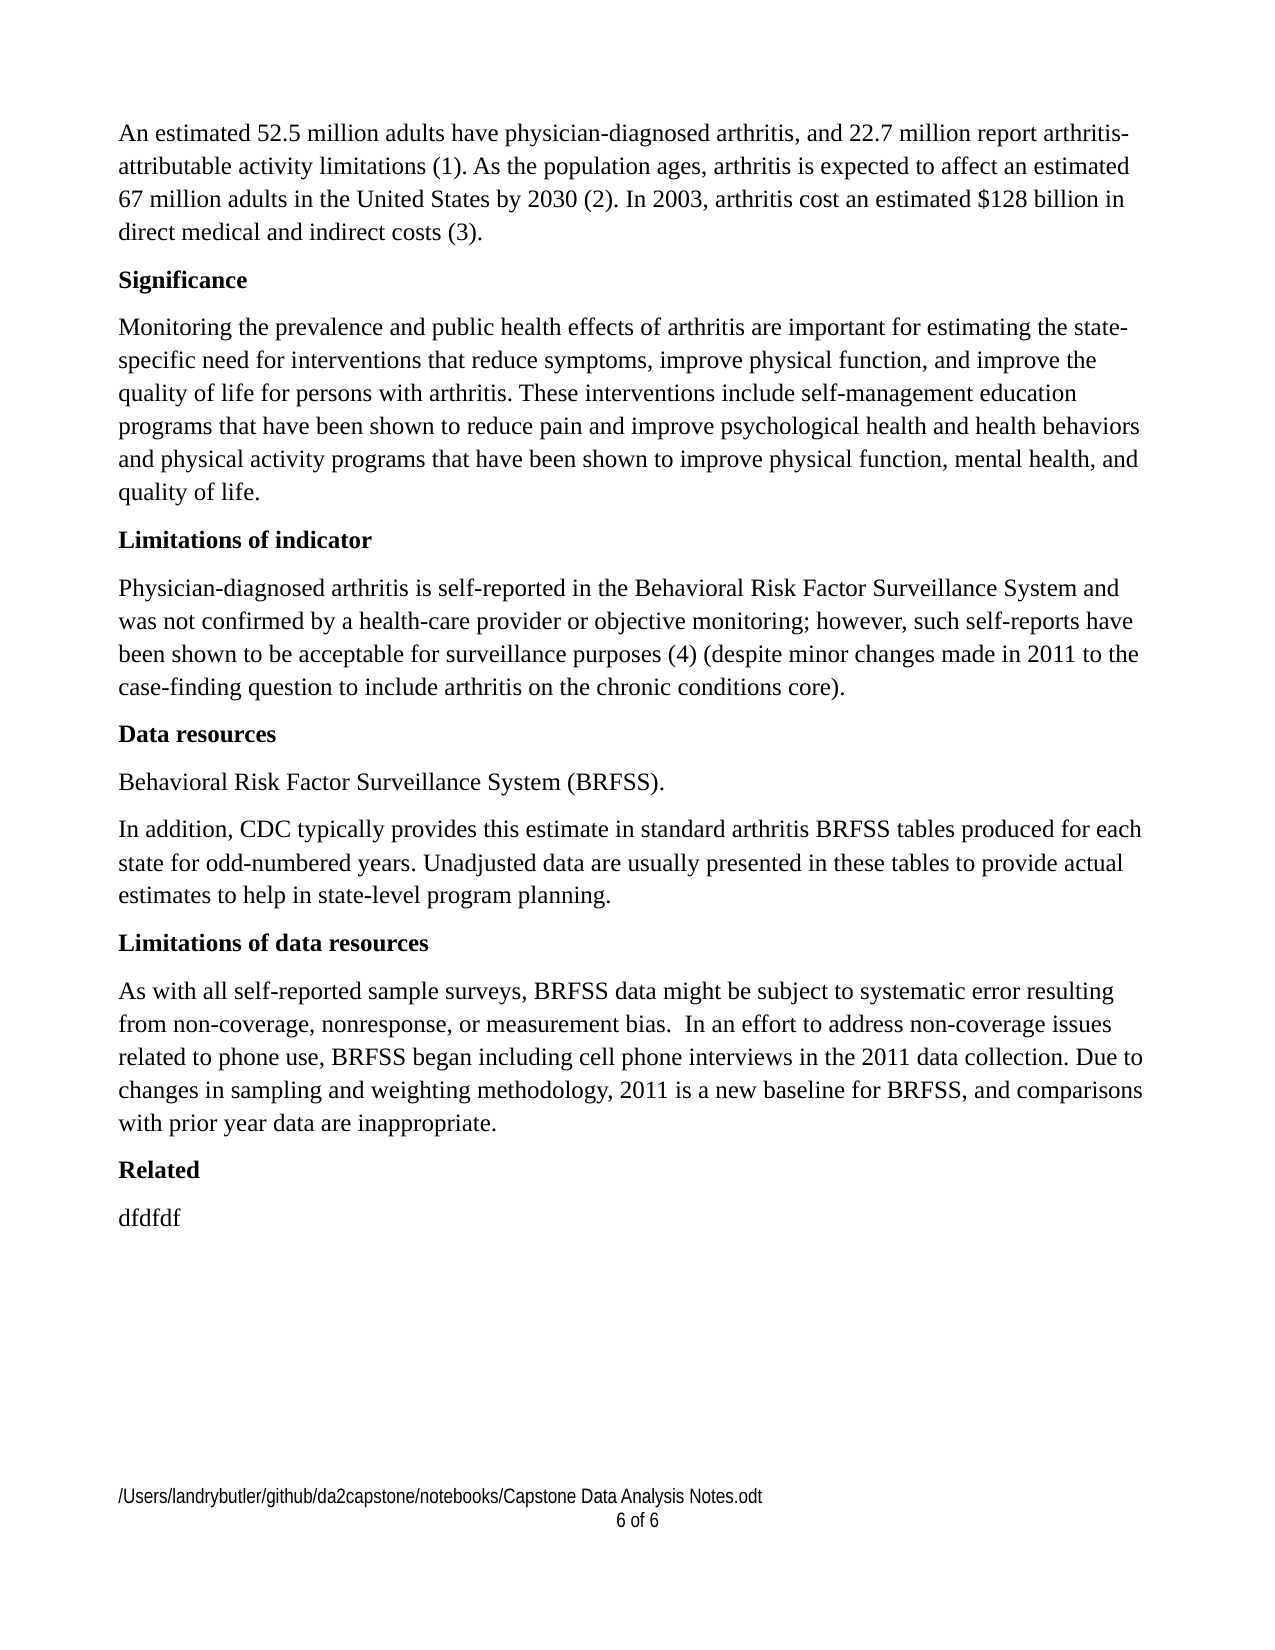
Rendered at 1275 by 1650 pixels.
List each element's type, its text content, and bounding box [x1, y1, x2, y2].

text Physician-diagnosed arthritis is self-reported in the Behavioral Risk Factor Surveillance System and was not confirmed by a health-care provider or objective monitoring; however, such self-reports have been shown to be acceptable for surveillance purposes (4) (despite minor changes made in 2011 to the case-finding question to include arthritis on the chronic conditions core). [118, 573, 1157, 701]
text Significance [118, 265, 1157, 293]
text Behavioral Risk Factor Surveillance System (BRFSS). [118, 767, 1157, 796]
text Limitations of data resources [118, 928, 1157, 957]
text Monitoring the prevalence and public health effects of arthritis are important for estimating the state-specific need for interventions that reduce symptoms, improve physical function, and improve the quality of life for persons with arthritis. These interventions include self-management education programs that have been shown to reduce pain and improve psychological health and health behaviors and physical activity programs that have been shown to improve physical function, mental health, and quality of life. [118, 312, 1157, 506]
text Related [118, 1156, 1157, 1184]
text As with all self-reported sample surveys, BRFSS data might be subject to systematic error resulting from non-coverage, nonresponse, or measurement bias. In an effort to address non-coverage issues related to phone use, BRFSS began including cell phone interviews in the 2011 data collection. Due to changes in sampling and weighting methodology, 2011 is a new baseline for BRFSS, and comparisons with prior year data are inappropriate. [118, 976, 1157, 1137]
text An estimated 52.5 million adults have physician-diagnosed arthritis, and 22.7 million report arthritis-attributable activity limitations (1). As the population ages, arthritis is expected to affect an estimated 67 million adults in the United States by 2030 (2). In 2003, arthritis cost an estimated $128 billion in direct medical and indirect costs (3). [118, 118, 1157, 246]
text dfdfdf [118, 1203, 1157, 1232]
text In addition, CDC typically provides this estimate in standard arthritis BRFSS tables produced for each state for odd-numbered years. Unadjusted data are usually presented in these tables to provide actual estimates to help in state-level program planning. [118, 814, 1157, 909]
text Data resources [118, 719, 1157, 748]
text Limitations of indicator [118, 525, 1157, 554]
